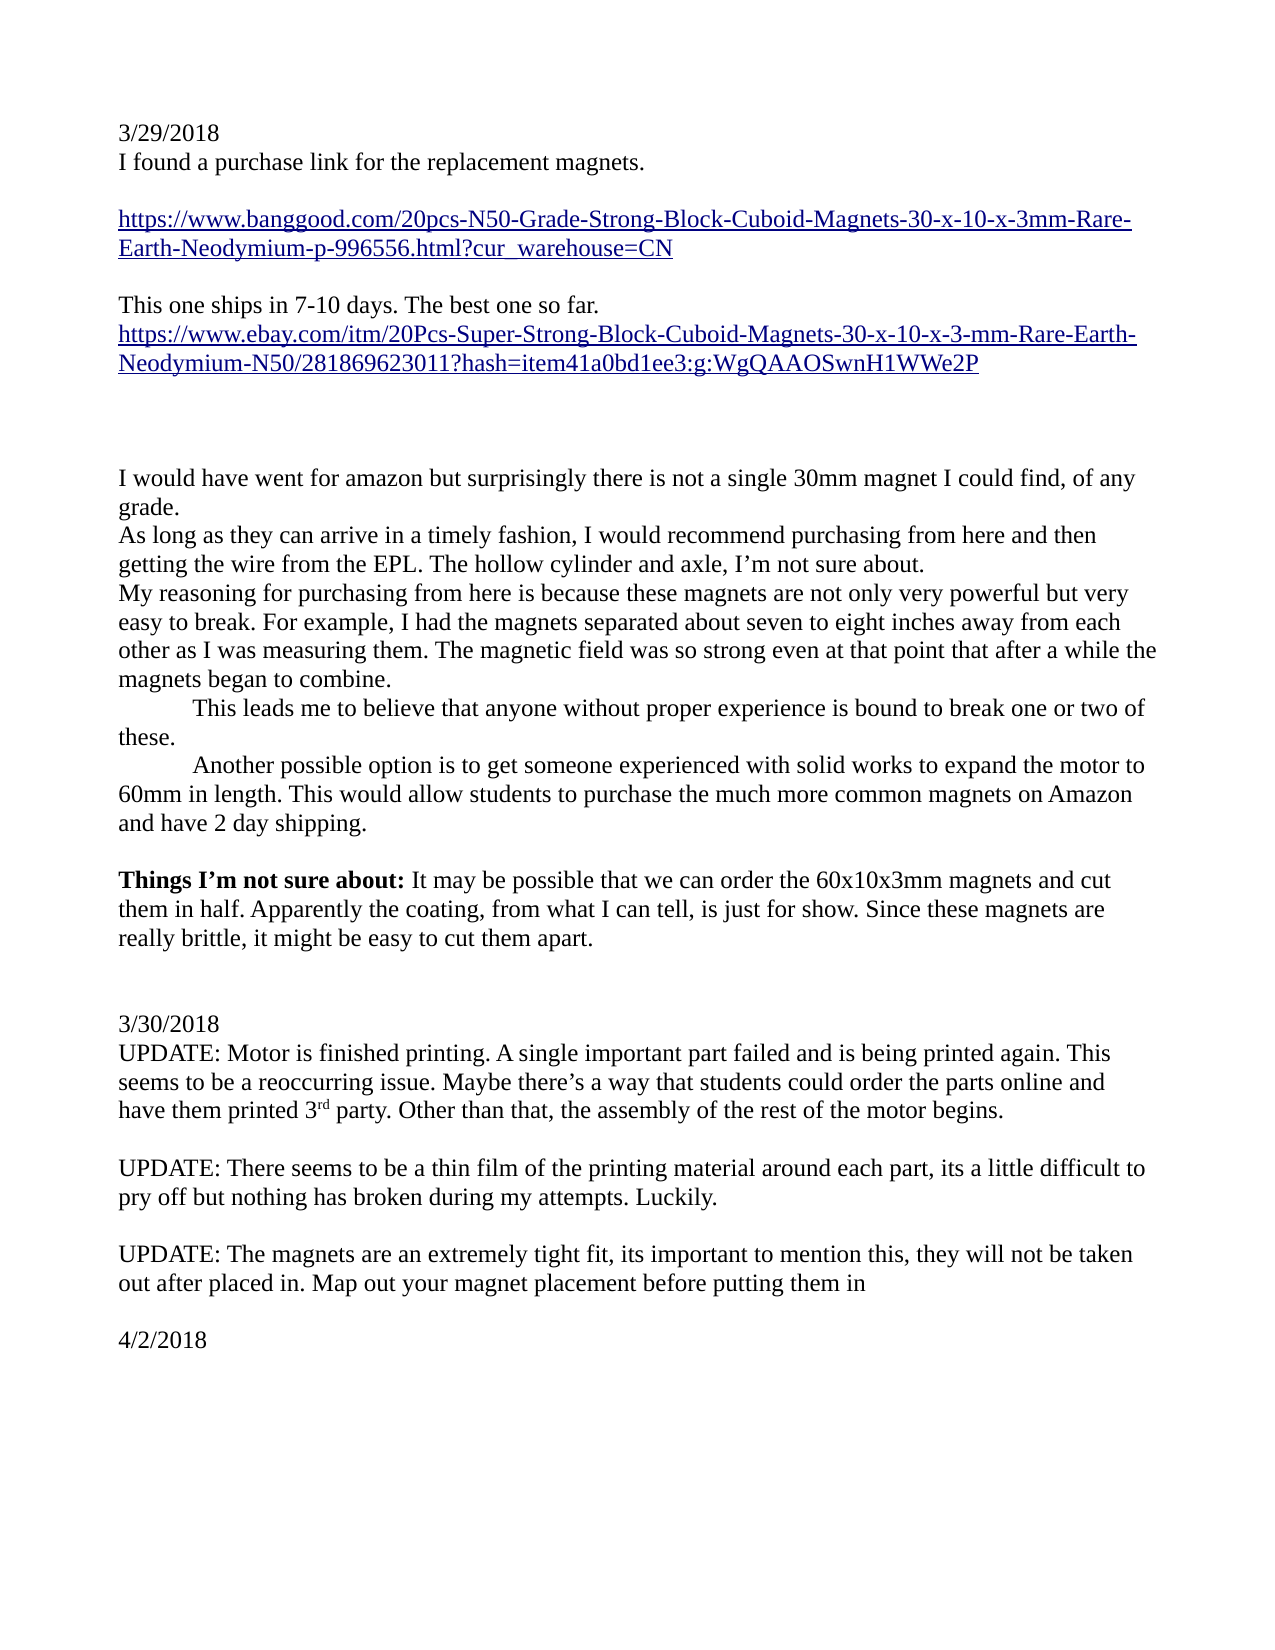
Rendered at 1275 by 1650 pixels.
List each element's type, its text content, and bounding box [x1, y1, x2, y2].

text 3/29/2018 [118, 118, 1157, 147]
text This one ships in 7-10 days. The best one so far. [118, 291, 1157, 319]
text Another possible option is to get someone experienced with solid works to expand the motor to 60mm in length. This would allow students to purchase the much more common magnets on Amazon and have 2 day shipping. [118, 751, 1157, 837]
text 4/2/2018 [118, 1326, 1157, 1354]
text I found a purchase link for the replacement magnets. [118, 147, 1157, 176]
text UPDATE: Motor is finished printing. A single important part failed and is being printed again. This seems to be a reoccurring issue. Maybe there’s a way that students could order the parts online and have them printed 3rd party. Other than that, the assembly of the rest of the motor begins. [118, 1038, 1157, 1124]
text Things I’m not sure about: It may be possible that we can order the 60x10x3mm magnets and cut them in half. Apparently the coating, from what I can tell, is just for show. Since these magnets are really brittle, it might be easy to cut them apart. [118, 866, 1157, 952]
text 3/30/2018 [118, 1009, 1157, 1038]
text UPDATE: There seems to be a thin film of the printing material around each part, its a little difficult to pry off but nothing has broken during my attempts. Luckily. [118, 1153, 1157, 1211]
text As long as they can arrive in a timely fashion, I would recommend purchasing from here and then getting the wire from the EPL. The hollow cylinder and axle, I’m not sure about. [118, 521, 1157, 578]
text This leads me to believe that anyone without proper experience is bound to break one or two of these. [118, 693, 1157, 751]
text UPDATE: The magnets are an extremely tight fit, its important to mention this, they will not be taken out after placed in. Map out your magnet placement before putting them in [118, 1239, 1157, 1297]
text My reasoning for purchasing from here is because these magnets are not only very powerful but very easy to break. For example, I had the magnets separated about seven to eight inches away from each other as I was measuring them. The magnetic field was so strong even at that point that after a while the magnets began to combine. [118, 578, 1157, 693]
text https://www.banggood.com/20pcs-N50-Grade-Strong-Block-Cuboid-Magnets-30-x-10-x-3mm-Rare-Earth-Neodymium-p-996556.html?cur_warehouse=CN [118, 204, 1157, 262]
text I would have went for amazon but surprisingly there is not a single 30mm magnet I could find, of any grade. [118, 463, 1157, 521]
text https://www.ebay.com/itm/20Pcs-Super-Strong-Block-Cuboid-Magnets-30-x-10-x-3-mm-Rare-Earth-Neodymium-N50/281869623011?hash=item41a0bd1ee3:g:WgQAAOSwnH1WWe2P [118, 319, 1157, 377]
